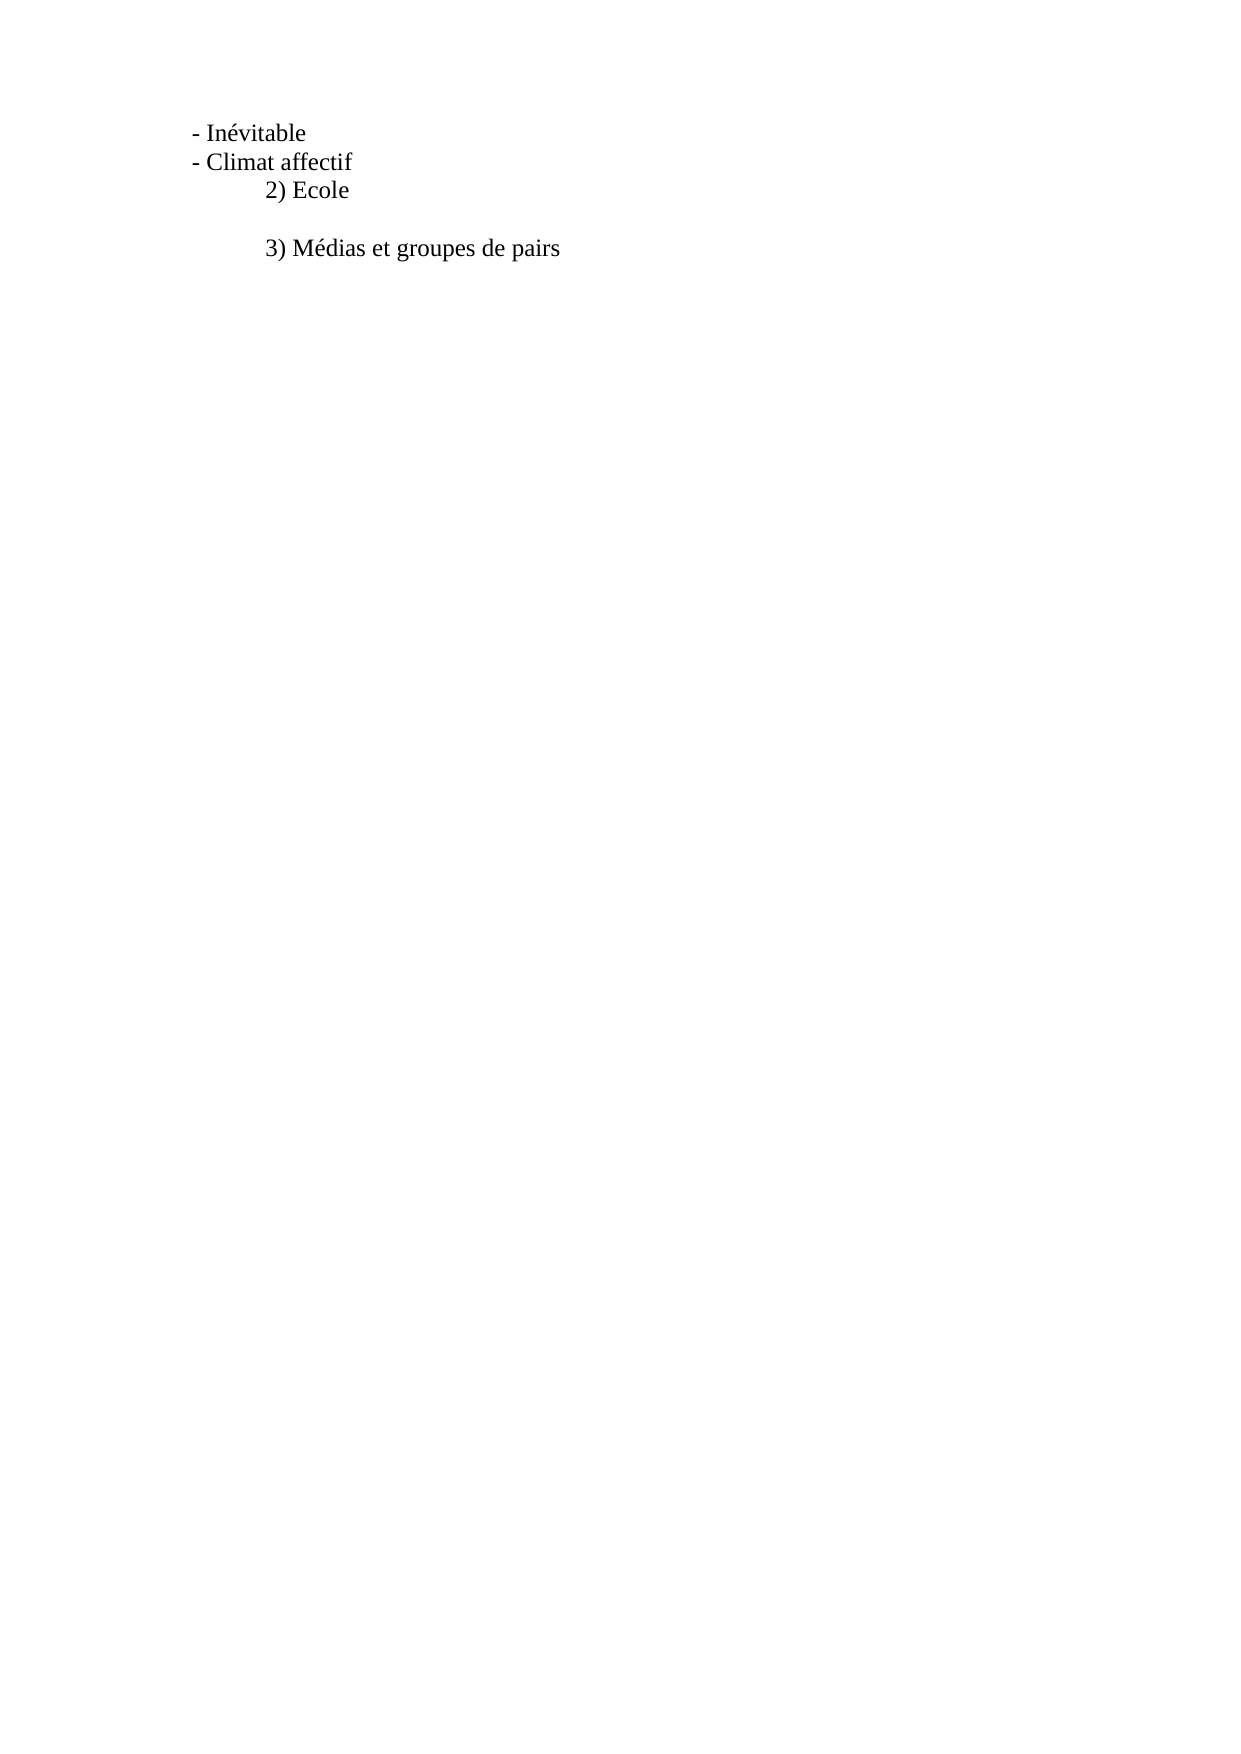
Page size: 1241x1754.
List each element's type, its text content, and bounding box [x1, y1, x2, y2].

text 2) Ecole [118, 176, 1122, 204]
text 3) Médias et groupes de pairs [118, 233, 1122, 262]
text - Climat affectif [118, 147, 1122, 176]
text - Inévitable [118, 118, 1122, 147]
